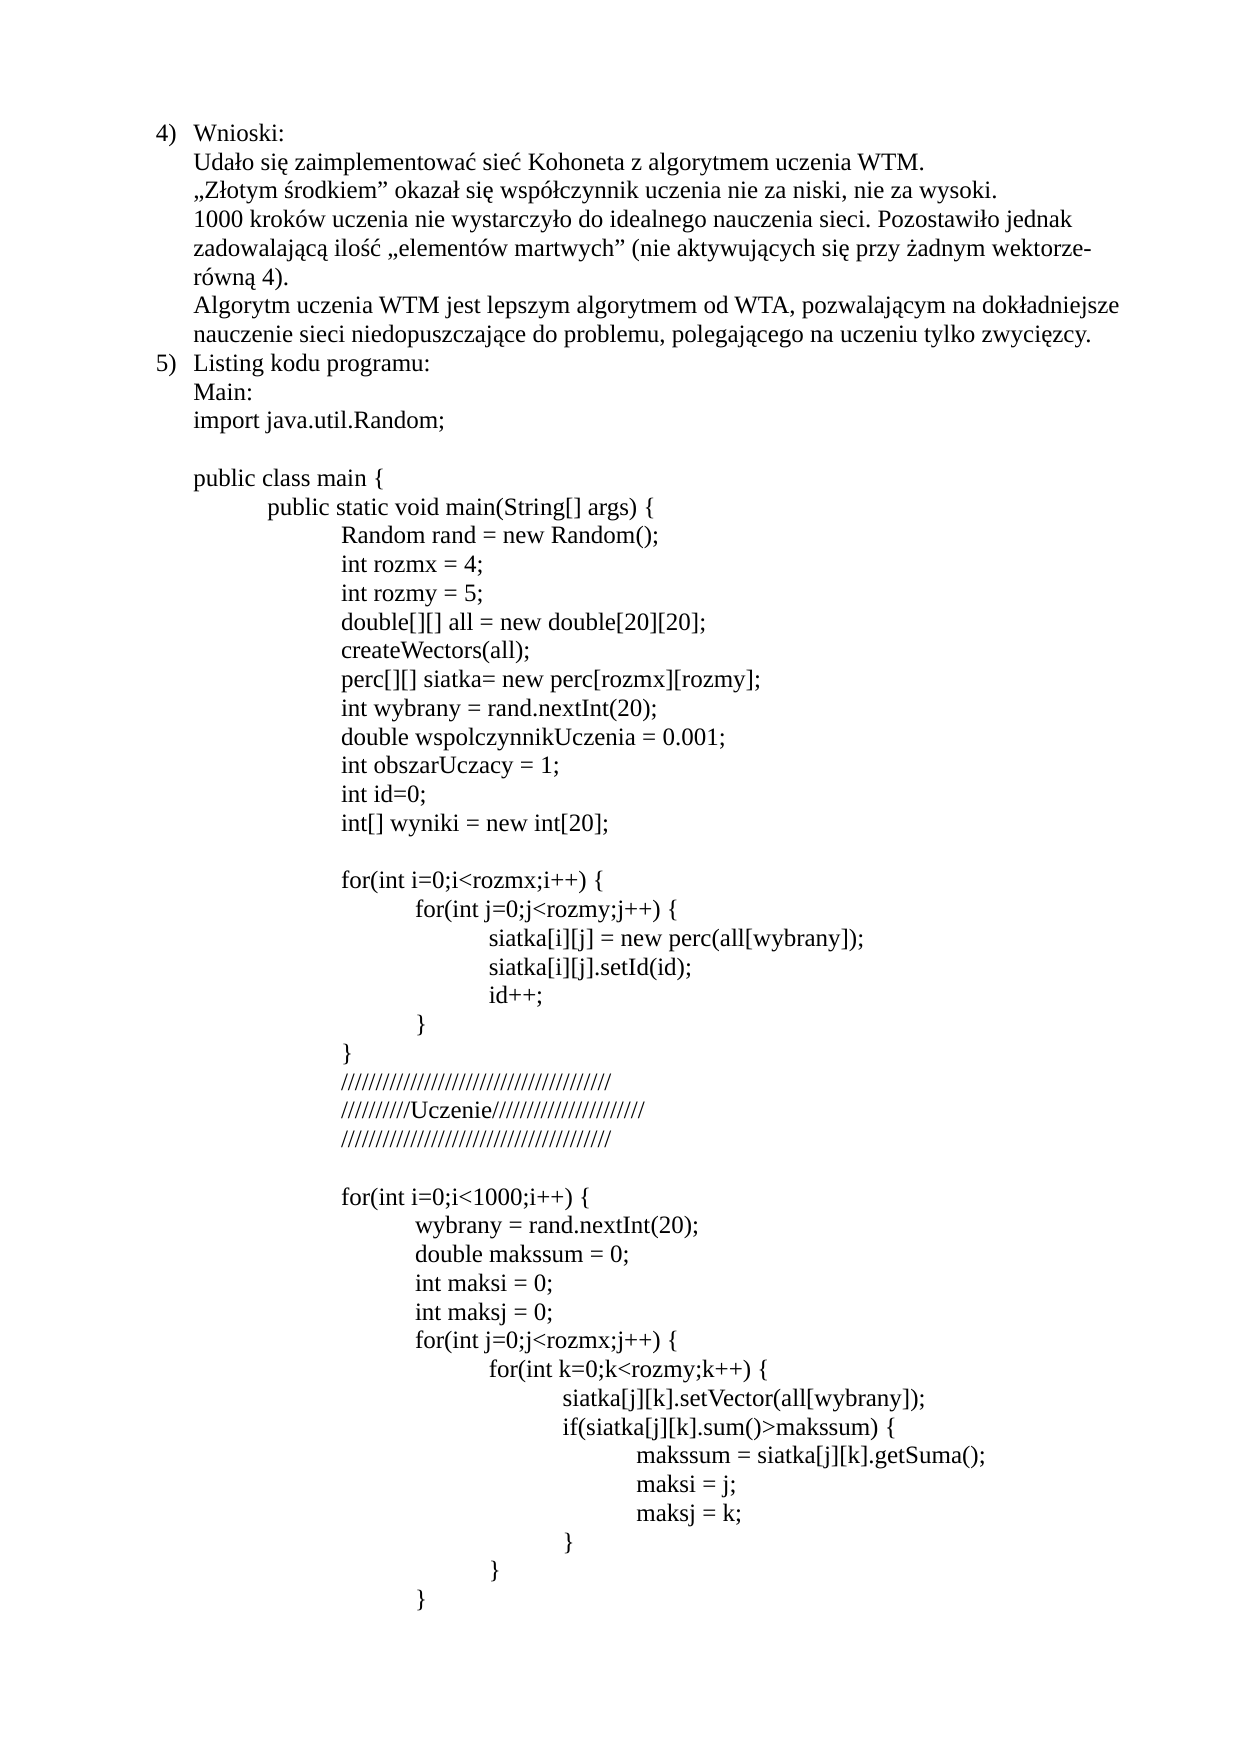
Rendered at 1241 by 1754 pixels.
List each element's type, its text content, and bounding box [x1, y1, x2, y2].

list siatka[i][j] = new perc(all[wybrany]); [156, 923, 1122, 952]
list } [156, 1527, 1122, 1556]
list perc[][] siatka= new perc[rozmx][rozmy]; [156, 664, 1122, 693]
list Listing kodu programu: Main: import java.util.Random; [156, 348, 1122, 434]
list maksi = j; [156, 1469, 1122, 1498]
list int maksi = 0; [156, 1268, 1122, 1297]
list } [156, 1584, 1122, 1613]
list wybrany = rand.nextInt(20); [156, 1211, 1122, 1239]
list int obszarUczacy = 1; [156, 751, 1122, 779]
list Random rand = new Random(); [156, 521, 1122, 549]
list createWectors(all); [156, 636, 1122, 664]
list //////////Uczenie////////////////////// [156, 1096, 1122, 1124]
list Wnioski: Udało się zaimplementować sieć Kohoneta z algorytmem uczenia WTM. „Złotym środkiem” okazał się współczynnik uczenia nie za niski, nie za wysoki. 1000 kroków uczenia nie wystarczyło do idealnego nauczenia sieci. Pozostawiło jednak zadowalającą ilość „elementów martwych” (nie aktywujących się przy żadnym wektorze- równą 4). Algorytm uczenia WTM jest lepszym algorytmem od WTA, pozwalającym na dokładniejsze nauczenie sieci niedopuszczające do problemu, polegającego na uczeniu tylko zwycięzcy. [156, 118, 1122, 348]
list id++; [156, 981, 1122, 1009]
list double wspolczynnikUczenia = 0.001; [156, 722, 1122, 751]
list for(int j=0;j<rozmy;j++) { [156, 894, 1122, 923]
list for(int i=0;i<1000;i++) { [156, 1182, 1122, 1211]
list int maksj = 0; [156, 1297, 1122, 1326]
list public class main { [156, 463, 1122, 492]
list maksj = k; [156, 1498, 1122, 1527]
list siatka[i][j].setId(id); [156, 952, 1122, 981]
list double makssum = 0; [156, 1239, 1122, 1268]
list public static void main(String[] args) { [156, 492, 1122, 521]
list if(siatka[j][k].sum()>makssum) { [156, 1412, 1122, 1441]
list for(int k=0;k<rozmy;k++) { [156, 1354, 1122, 1383]
list /////////////////////////////////////// [156, 1124, 1122, 1153]
list } [156, 1009, 1122, 1038]
list siatka[j][k].setVector(all[wybrany]); [156, 1383, 1122, 1412]
list } [156, 1038, 1122, 1067]
list int rozmy = 5; [156, 578, 1122, 607]
list for(int j=0;j<rozmx;j++) { [156, 1326, 1122, 1354]
list int wybrany = rand.nextInt(20); [156, 693, 1122, 722]
list int rozmx = 4; [156, 549, 1122, 578]
list /////////////////////////////////////// [156, 1067, 1122, 1096]
list makssum = siatka[j][k].getSuma(); [156, 1441, 1122, 1469]
list } [156, 1556, 1122, 1584]
list int id=0; [156, 779, 1122, 808]
list double[][] all = new double[20][20]; [156, 607, 1122, 636]
list for(int i=0;i<rozmx;i++) { [156, 866, 1122, 894]
list int[] wyniki = new int[20]; [156, 808, 1122, 837]
